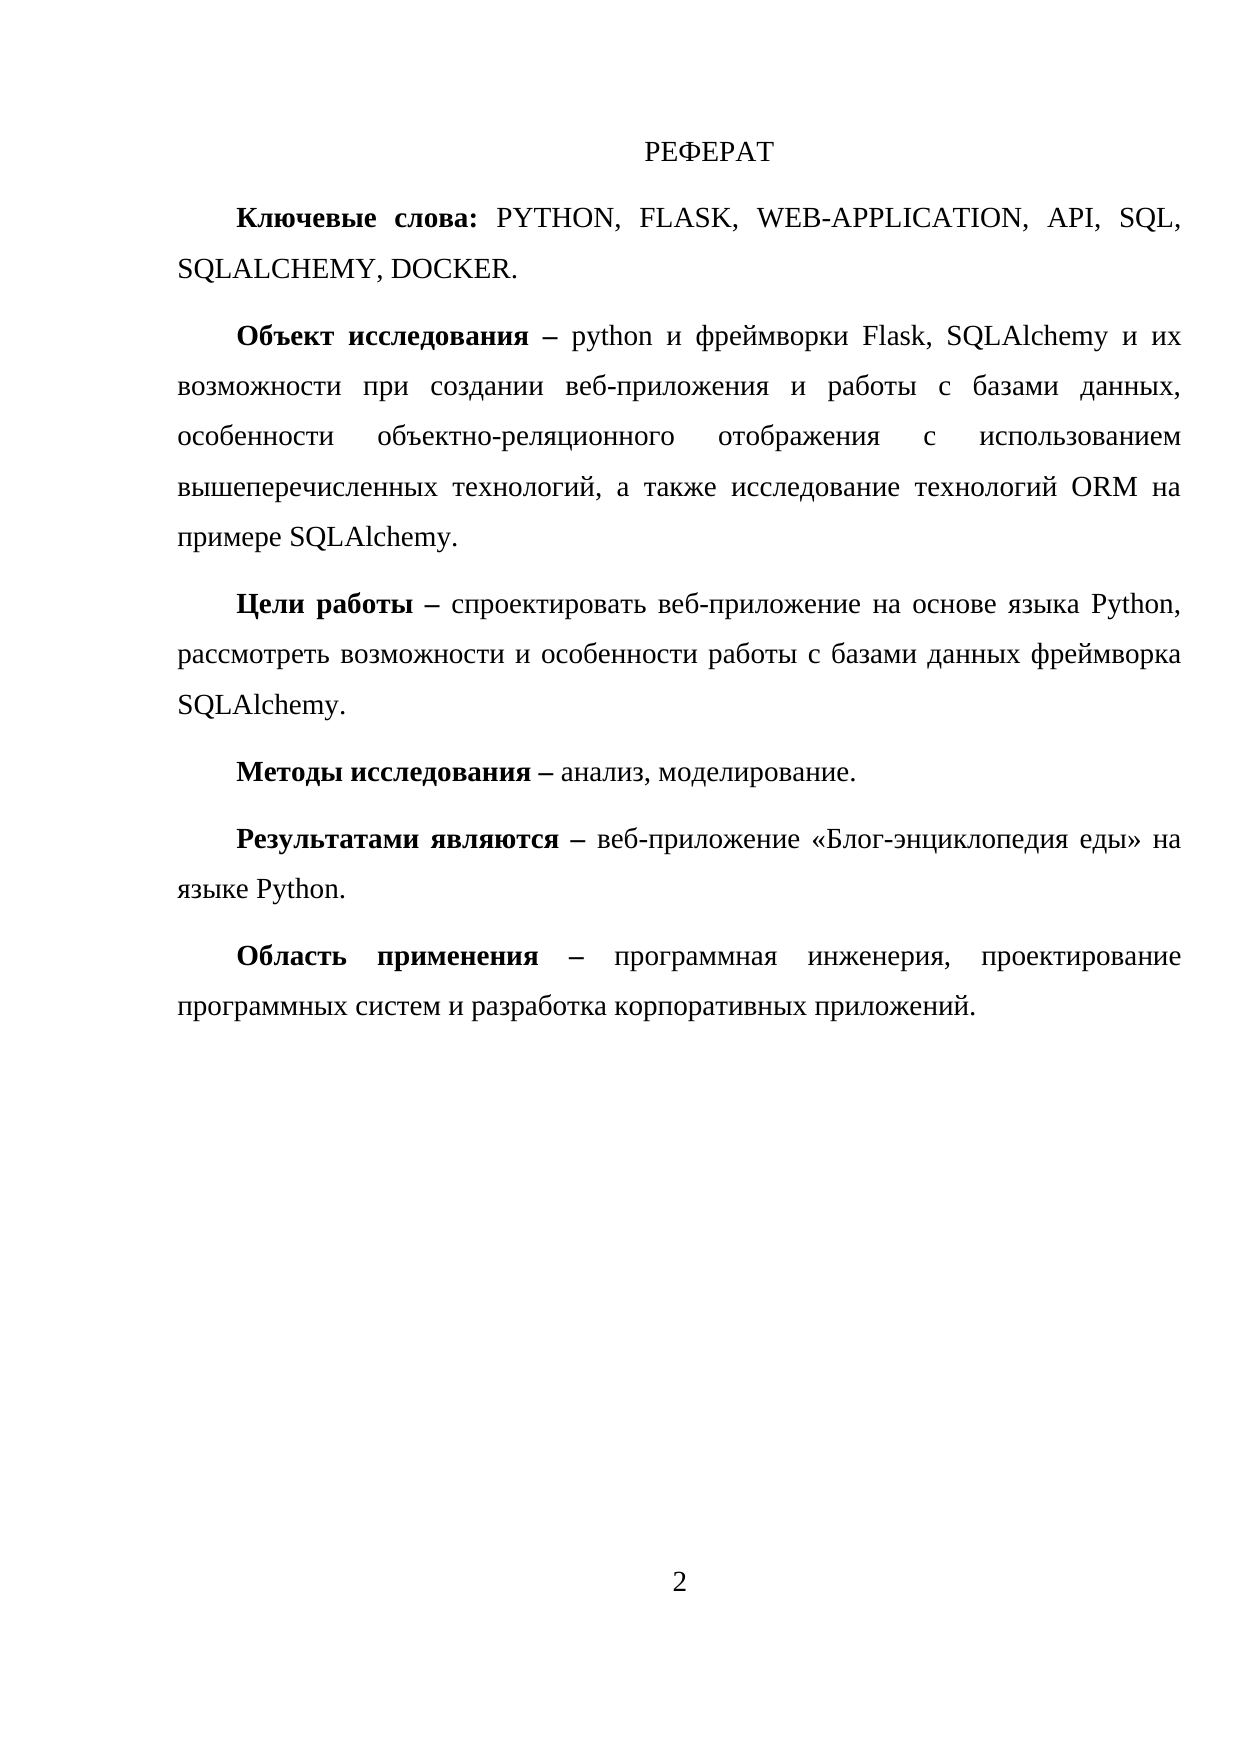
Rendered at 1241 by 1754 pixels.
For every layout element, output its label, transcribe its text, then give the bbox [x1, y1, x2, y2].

text Методы исследования – анализ, моделирование. [177, 754, 1182, 787]
text Объект исследования – python и фреймворки Flask, SQLAlchemy и их возможности при создании веб-приложения и работы с базами данных, особенности объектно-реляционного отображения с использованием вышеперечисленных технологий, а также исследование технологий ORM на примере SQLAlchemy. [177, 318, 1182, 553]
text Результатами являются – веб-приложение «Блог-энциклопедия еды» на языке Python. [177, 821, 1182, 904]
text Ключевые слова: PYTHON, FLASK, WEB-APPLICATION, API, SQL, SQLALCHEMY, DOCKER. [177, 201, 1182, 284]
text Цели работы – спроектировать веб-приложение на основе языка Python, рассмотреть возможности и особенности работы с базами данных фреймворка SQLAlchemy. [177, 586, 1182, 720]
text РЕФЕРАТ [177, 134, 1182, 167]
text Область применения – программная инженерия, проектирование программных систем и разработка корпоративных приложений. [177, 938, 1182, 1022]
